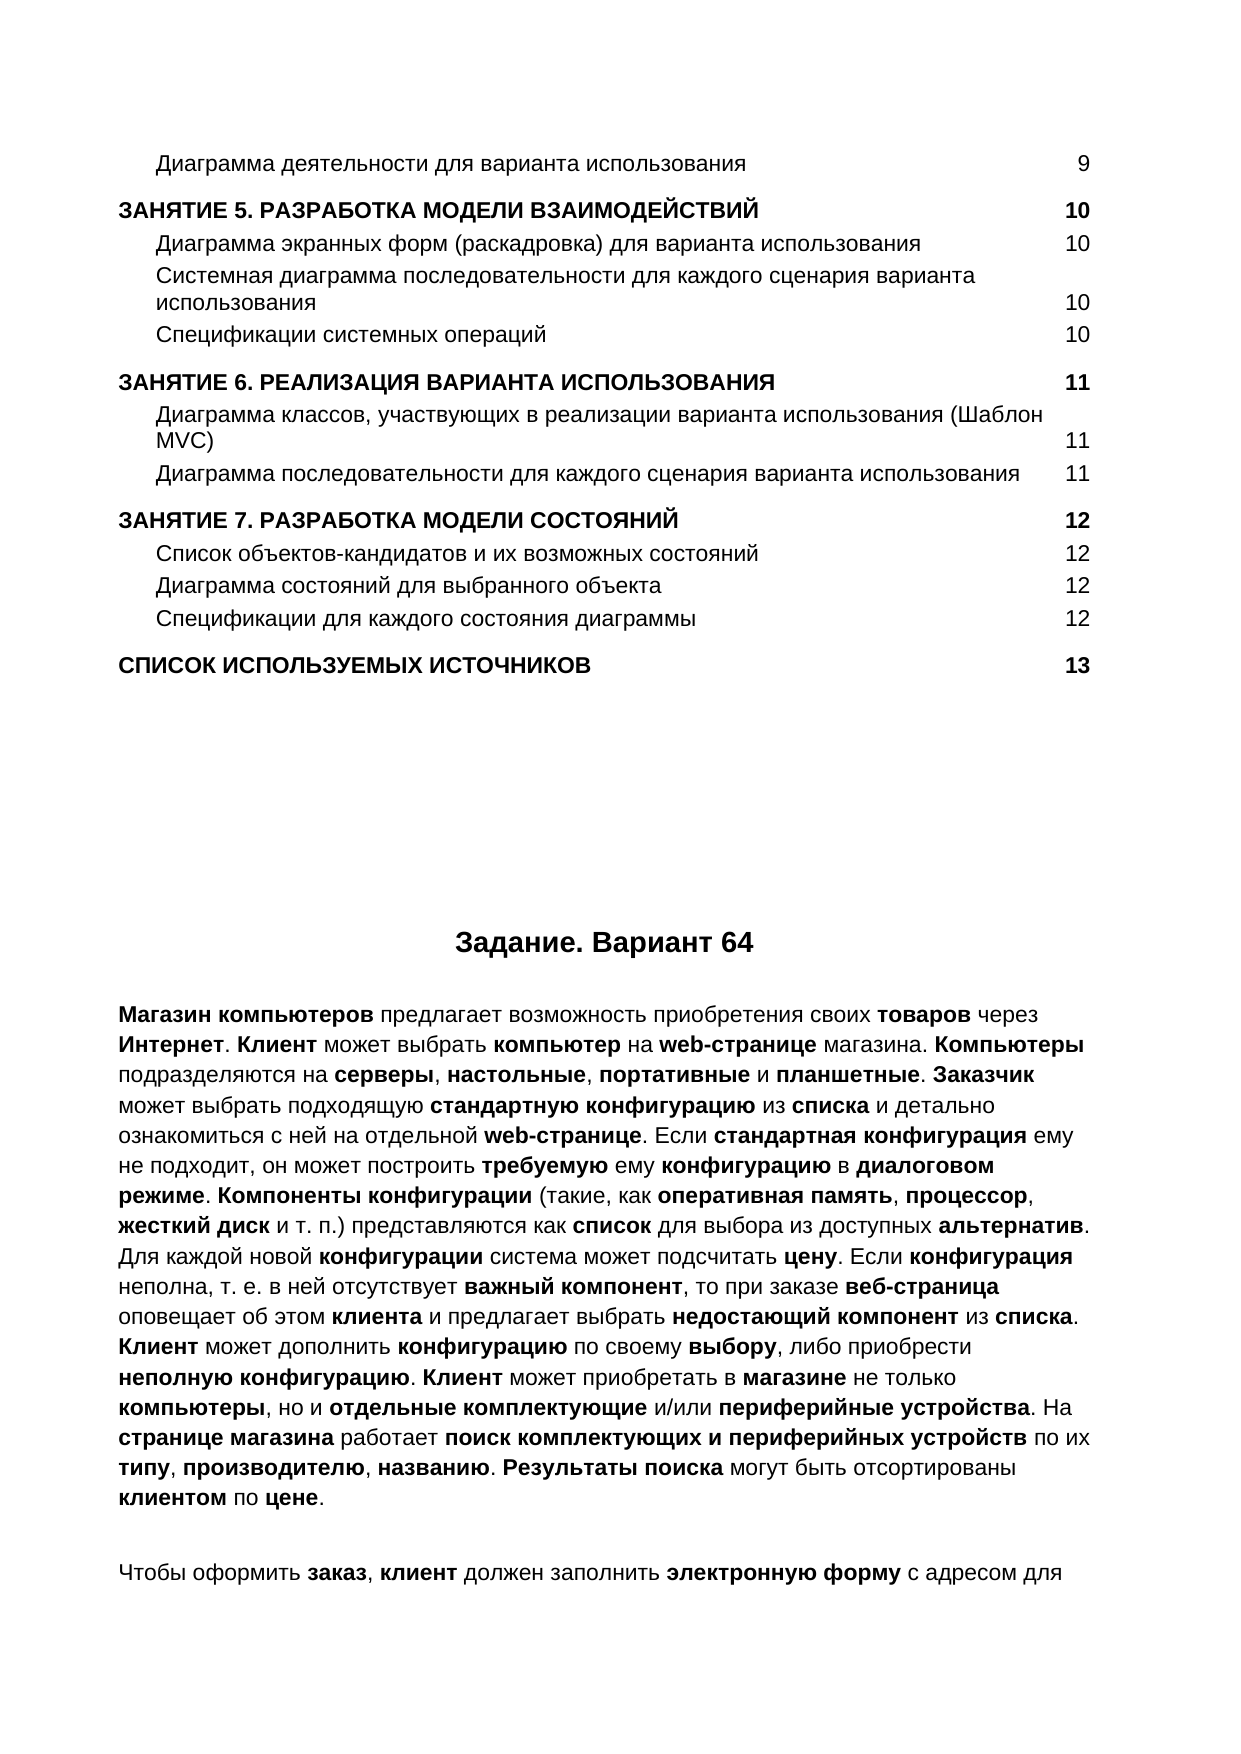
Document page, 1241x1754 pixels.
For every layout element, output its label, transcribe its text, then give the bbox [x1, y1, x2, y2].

text Диаграмма экранных форм (раскадровка) для варианта использования 10 [156, 230, 1090, 256]
subtitle Задание. Вариант 64 [118, 925, 1090, 958]
text Чтобы оформить заказ, клиент должен заполнить электронную форму с адресом для [118, 1559, 1090, 1586]
text Диаграмма состояний для выбранного объекта 12 [156, 572, 1090, 599]
text Спецификации системных операций 10 [156, 321, 1090, 348]
text Спецификации для каждого состояния диаграммы 12 [156, 605, 1090, 631]
text Диаграмма последовательности для каждого сценария варианта использования 11 [156, 460, 1090, 486]
text ЗАНЯТИЕ 7. РАЗРАБОТКА МОДЕЛИ СОСТОЯНИЙ 12 [118, 507, 1090, 534]
text Системная диаграмма последовательности для каждого сценария варианта использования 10 [156, 262, 1090, 315]
text Диаграмма деятельности для варианта использования 9 [156, 150, 1090, 176]
text ЗАНЯТИЕ 5. РАЗРАБОТКА МОДЕЛИ ВЗАИМОДЕЙСТВИЙ 10 [118, 197, 1090, 223]
text Диаграмма классов, участвующих в реализации варианта использования (Шаблон MVC) 11 [156, 401, 1090, 454]
text Список объектов-кандидатов и их возможных состояний 12 [156, 540, 1090, 566]
text Магазин компьютеров предлагает возможность приобретения своих товаров через Интернет. Клиент может выбрать компьютер на web-странице магазина. Компьютеры подразделяются на серверы, настольные, портативные и планшетные. Заказчик может выбрать подходящую стандартную конфигурацию из списка и детально ознакомиться с ней на отдельной web-странице. Если стандартная конфигурация ему не подходит, он может построить требуемую ему конфигурацию в диалоговом режиме. Компоненты конфигурации (такие, как оперативная память, процессор, жесткий диск и т. п.) представляются как список для выбора из доступных альтернатив. Для каждой новой конфигурации система может подсчитать цену. Если конфигурация неполна, т. е. в ней отсутствует важный компонент, то при заказе веб-страница оповещает об этом клиента и предлагает выбрать недостающий компонент из списка. Клиент может дополнить конфигурацию по своему выбору, либо приобрести неполную конфигурацию. Клиент может приобретать в магазине не только компьютеры, но и отдельные комплектующие и/или периферийные устройства. На странице магазина работает поиск комплектующих и периферийных устройств по их типу, производителю, названию. Результаты поиска могут быть отсортированы клиентом по цене. [118, 1001, 1090, 1511]
text СПИСОК ИСПОЛЬЗУЕМЫХ ИСТОЧНИКОВ 13 [118, 652, 1090, 679]
text ЗАНЯТИЕ 6. РЕАЛИЗАЦИЯ ВАРИАНТА ИСПОЛЬЗОВАНИЯ 11 [118, 368, 1090, 395]
